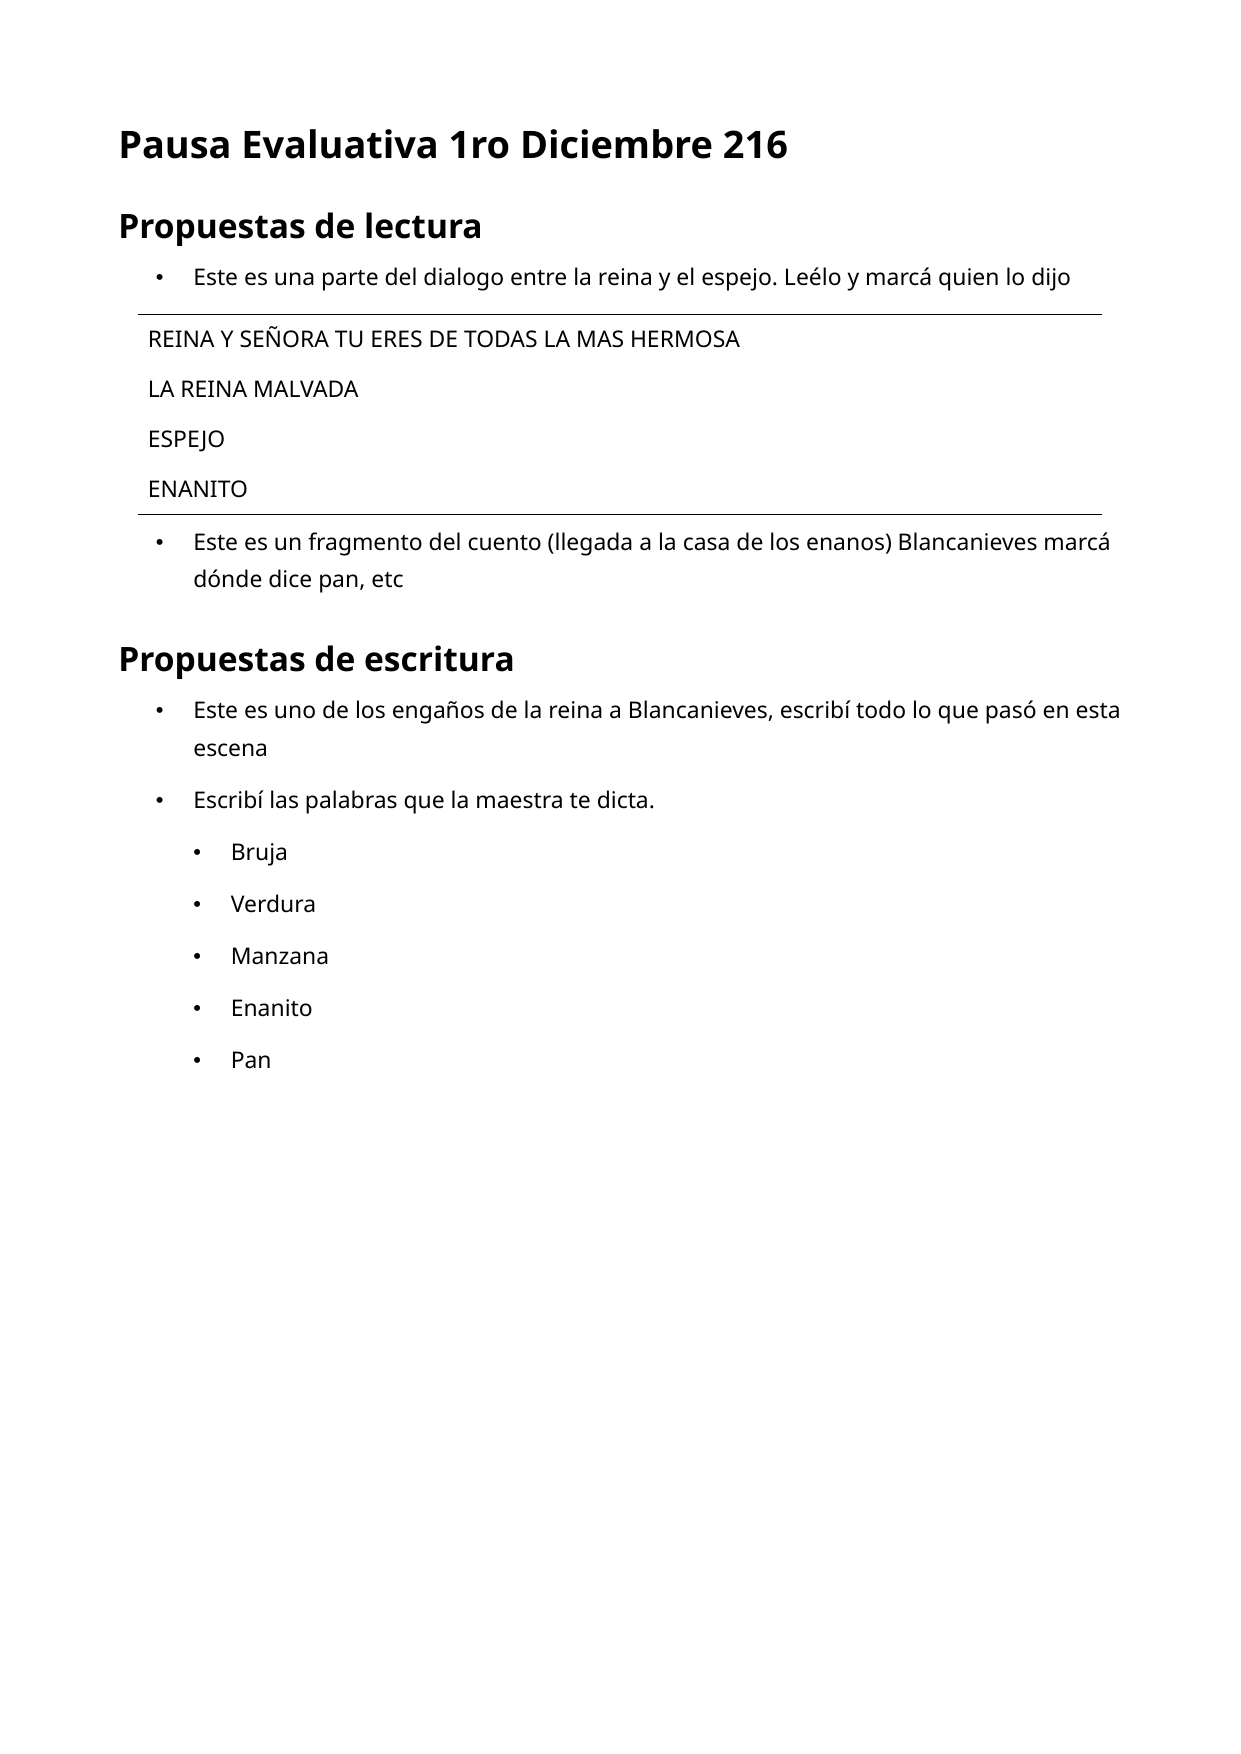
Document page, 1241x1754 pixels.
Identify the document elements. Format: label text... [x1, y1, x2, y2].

table_header REINA Y SEÑORA TU ERES DE TODAS LA MAS HERMOSA [138, 315, 1102, 363]
list Este es un fragmento del cuento (llegada a la casa de los enanos) Blancanieves marcá dónde dice pan, etc [156, 525, 1122, 594]
subtitle Propuestas de lectura [118, 203, 1122, 249]
list Manzana [193, 940, 1122, 971]
list Verdura [193, 888, 1122, 919]
list Bruja [193, 836, 1122, 867]
list Este es una parte del dialogo entre la reina y el espejo. Leélo y marcá quien lo dijo [156, 261, 1122, 293]
table_cell ESPEJO [138, 414, 1102, 463]
list Este es uno de los engaños de la reina a Blancanieves, escribí todo lo que pasó en esta escena [156, 694, 1122, 763]
subtitle Propuestas de escritura [118, 636, 1122, 682]
table_cell LA REINA MALVADA [138, 364, 1102, 413]
list Pan [193, 1044, 1122, 1075]
list Escribí las palabras que la maestra te dicta. [156, 784, 1122, 815]
subtitle Pausa Evaluativa 1ro Diciembre 216 [118, 118, 1122, 170]
list Enanito [193, 992, 1122, 1023]
table_cell ENANITO [138, 464, 1102, 513]
